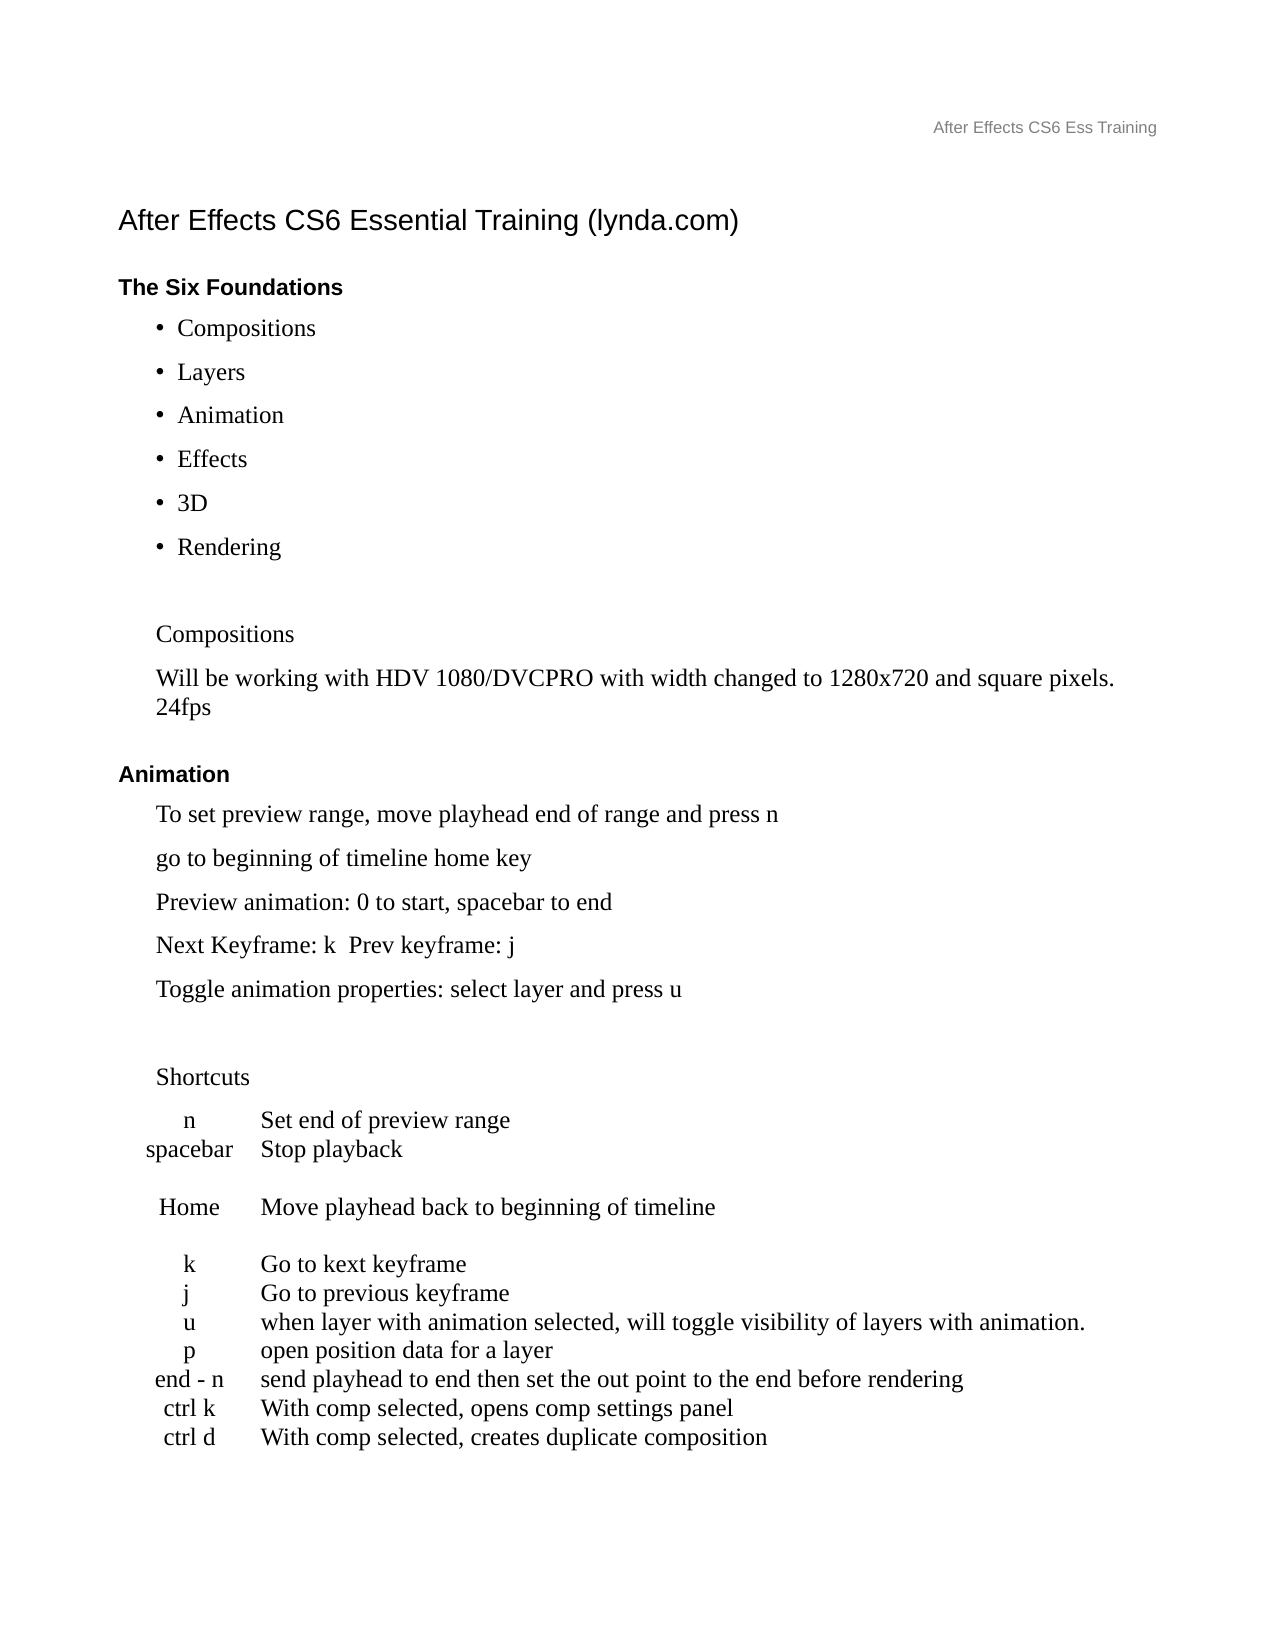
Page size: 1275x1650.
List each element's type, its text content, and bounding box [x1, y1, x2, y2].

table_cell [260, 1451, 1157, 1479]
list Layers [156, 357, 1157, 386]
list 3D [156, 488, 1157, 517]
table_cell Move playhead back to beginning of timeline [260, 1192, 1157, 1249]
list Rendering [156, 532, 1157, 561]
table_cell [118, 1479, 260, 1508]
subtitle Animation [118, 761, 1157, 787]
text Compositions [156, 619, 1157, 648]
text Will be working with HDV 1080/DVCPRO with width changed to 1280x720 and square pixels. 24fps [156, 663, 1157, 721]
table_cell Go to kext keyframe [260, 1249, 1157, 1278]
table_cell With comp selected, opens comp settings panel [260, 1393, 1157, 1422]
list Effects [156, 444, 1157, 473]
table_header Set end of preview range [260, 1106, 1157, 1134]
table_cell open position data for a layer [260, 1336, 1157, 1364]
subtitle After Effects CS6 Essential Training (lynda.com) [118, 203, 1157, 237]
table_cell ctrl d [118, 1422, 260, 1451]
list Animation [156, 401, 1157, 429]
table_cell spacebar [118, 1134, 260, 1192]
table_cell With comp selected, creates duplicate composition [260, 1422, 1157, 1451]
text go to beginning of timeline home key [156, 843, 1157, 872]
table_cell when layer with animation selected, will toggle visibility of layers with animation. [260, 1307, 1157, 1336]
table_cell send playhead to end then set the out point to the end before rendering [260, 1364, 1157, 1393]
list Compositions [156, 313, 1157, 342]
table_cell Stop playback [260, 1134, 1157, 1192]
table_header n [118, 1106, 260, 1134]
text Toggle animation properties: select layer and press u [156, 974, 1157, 1003]
table_cell k [118, 1249, 260, 1278]
table_cell end - n [118, 1364, 260, 1393]
text Preview animation: 0 to start, spacebar to end [156, 887, 1157, 916]
table_cell ctrl k [118, 1393, 260, 1422]
table_cell [118, 1451, 260, 1479]
table_cell j [118, 1278, 260, 1307]
table_cell [260, 1479, 1157, 1508]
text To set preview range, move playhead end of range and press n [156, 799, 1157, 828]
subtitle The Six Foundations [118, 274, 1157, 301]
text Shortcuts [156, 1062, 1157, 1091]
table_cell Home [118, 1192, 260, 1249]
table_cell u [118, 1307, 260, 1336]
text Next Keyframe: k Prev keyframe: j [156, 931, 1157, 959]
table_cell p [118, 1336, 260, 1364]
table_cell Go to previous keyframe [260, 1278, 1157, 1307]
